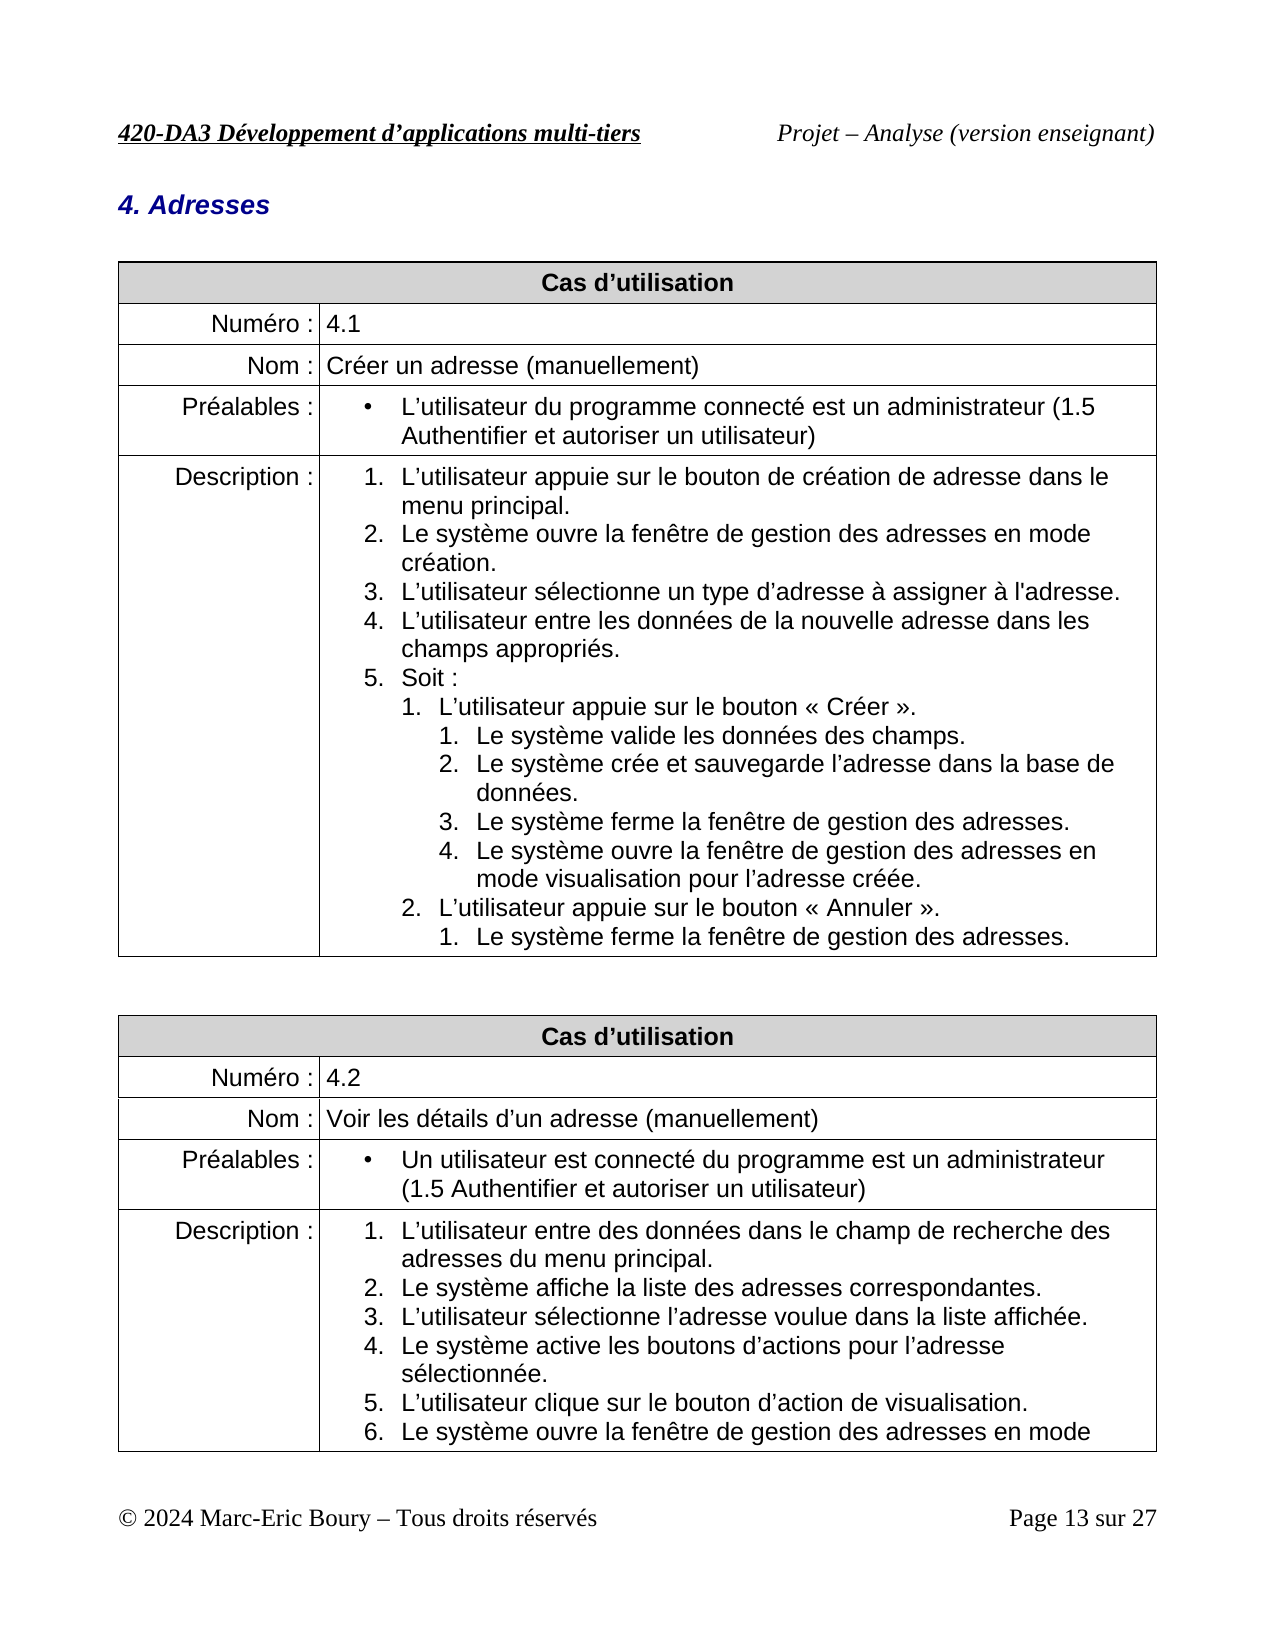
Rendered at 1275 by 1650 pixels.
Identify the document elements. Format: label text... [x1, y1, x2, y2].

table_cell 4.1 [320, 304, 1156, 344]
table_cell Description : [119, 1210, 319, 1451]
table_cell L’utilisateur entre des données dans le champ de recherche des adresses du menu principal. Le système affiche la liste des adresses correspondantes. L’utilisateur sélectionne l’adresse voulue dans la liste affichée. Le système active les boutons d’actions pour l’adresse sélectionnée. L’utilisateur clique sur le bouton d’action de visualisation. Le système ouvre la fenêtre de gestion des adresses en mode [320, 1210, 1156, 1451]
table_cell Numéro : [119, 304, 319, 344]
table_cell Numéro : [119, 1057, 319, 1097]
table_cell Un utilisateur est connecté du programme est un administrateur (1.5 Authentifier et autoriser un utilisateur) [320, 1140, 1156, 1209]
table_cell L’utilisateur appuie sur le bouton de création de adresse dans le menu principal. Le système ouvre la fenêtre de gestion des adresses en mode création. L’utilisateur sélectionne un type d’adresse à assigner à l'adresse. L’utilisateur entre les données de la nouvelle adresse dans les champs appropriés. Soit : L’utilisateur appuie sur le bouton « Créer ». Le système valide les données des champs. Le système crée et sauvegarde l’adresse dans la base de données. Le système ferme la fenêtre de gestion des adresses. Le système ouvre la fenêtre de gestion des adresses en mode visualisation pour l’adresse créée. L’utilisateur appuie sur le bouton « Annuler ». Le système ferme la fenêtre de gestion des adresses. [320, 456, 1156, 956]
table_cell Nom : [119, 1099, 319, 1139]
table_cell Préalables : [119, 1140, 319, 1209]
table_cell Nom : [119, 345, 319, 385]
table_cell L’utilisateur du programme connecté est un administrateur (1.5 Authentifier et autoriser un utilisateur) [320, 386, 1156, 455]
table_cell 4.2 [320, 1057, 1156, 1097]
subtitle 4. Adresses [118, 189, 1157, 220]
table_cell Préalables : [119, 386, 319, 455]
table_header Cas d’utilisation [119, 263, 1156, 303]
table_cell Description : [119, 456, 319, 956]
table_cell Voir les détails d’un adresse (manuellement) [320, 1099, 1156, 1139]
table_cell Créer un adresse (manuellement) [320, 345, 1156, 385]
table_header Cas d’utilisation [119, 1016, 1156, 1056]
